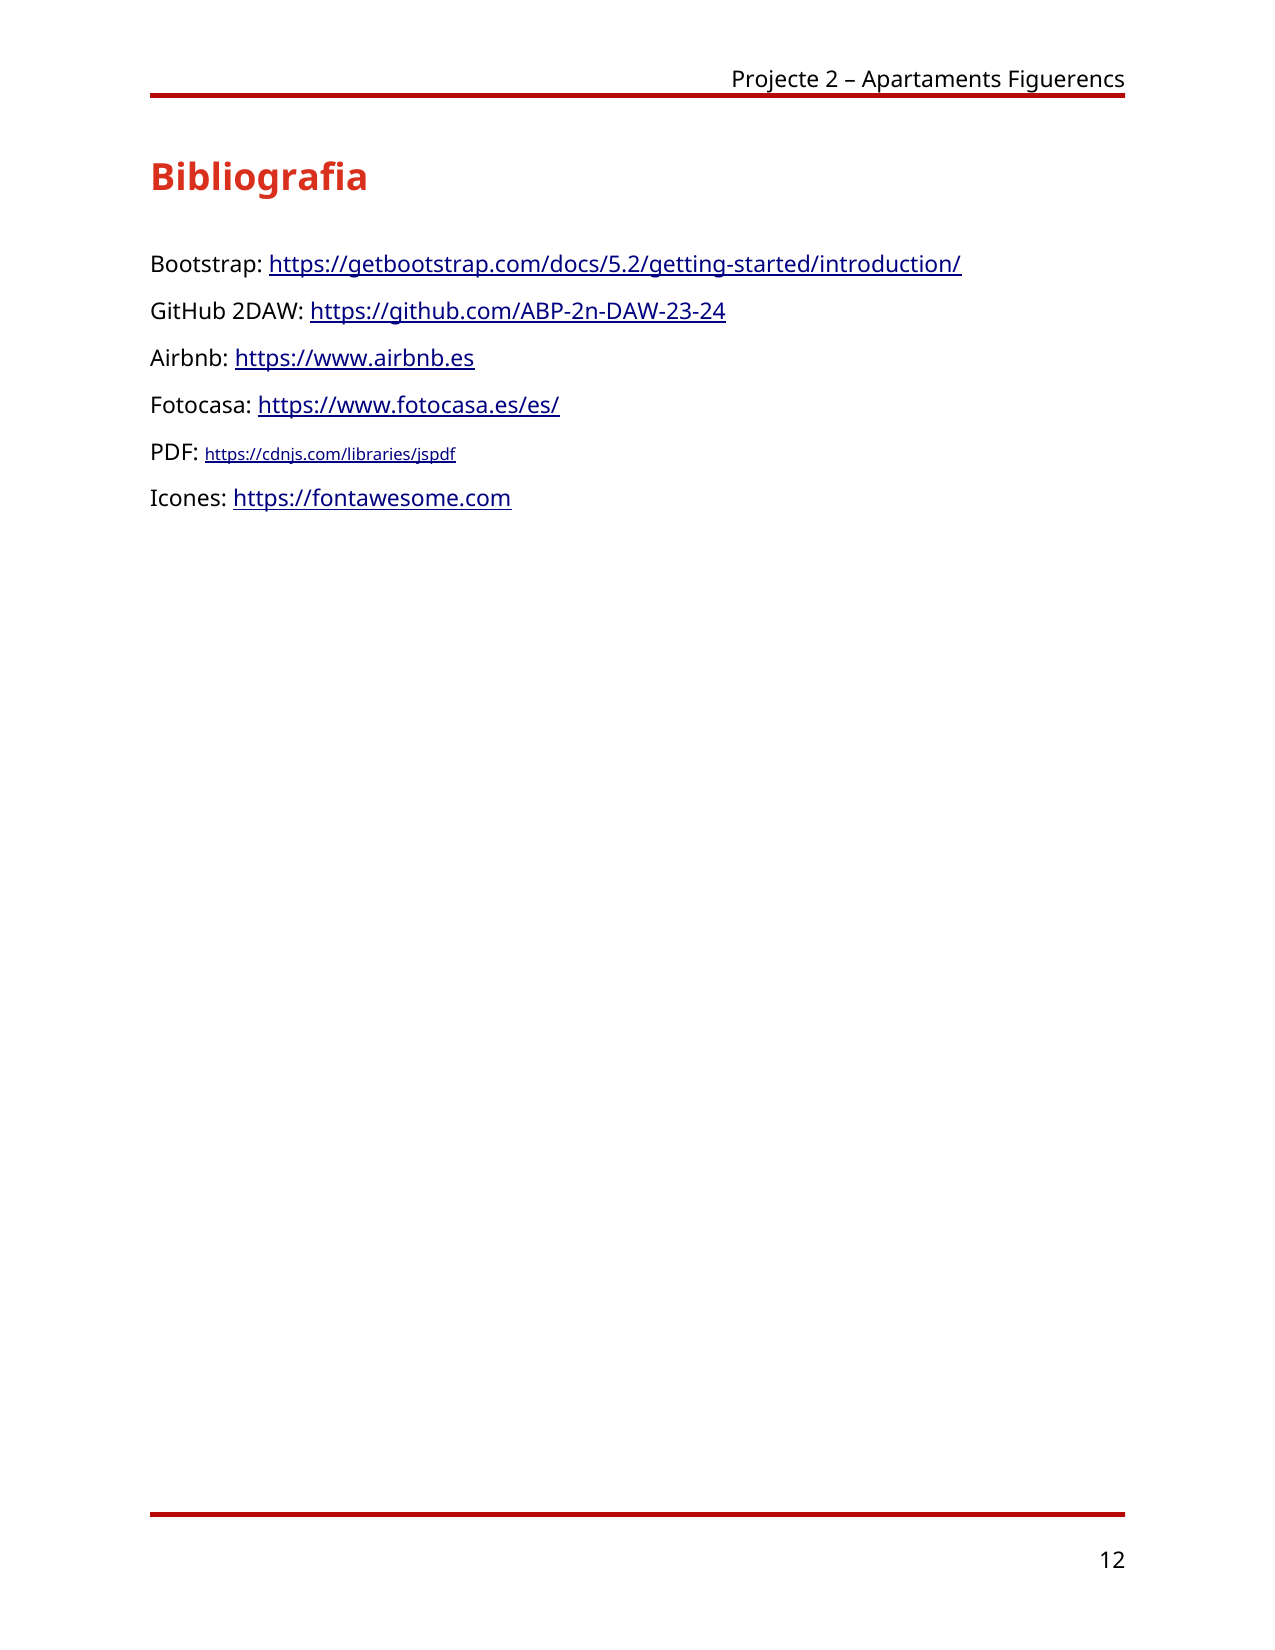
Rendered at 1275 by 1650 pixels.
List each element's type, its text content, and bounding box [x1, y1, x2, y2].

text Bootstrap: https://getbootstrap.com/docs/5.2/getting-started/introduction/ [150, 248, 1125, 279]
text PDF: https://cdnjs.com/libraries/jspdf [150, 435, 1125, 467]
text Fotocasa: https://www.fotocasa.es/es/ [150, 388, 1125, 420]
picture [150, 93, 1125, 98]
text Airbnb: https://www.airbnb.es [150, 342, 1125, 373]
text GitHub 2DAW: https://github.com/ABP-2n-DAW-23-24 [150, 295, 1125, 326]
subtitle Bibliografia [150, 150, 1125, 201]
text Icones: https://fontawesome.com [150, 482, 1125, 513]
picture [150, 1512, 1125, 1517]
